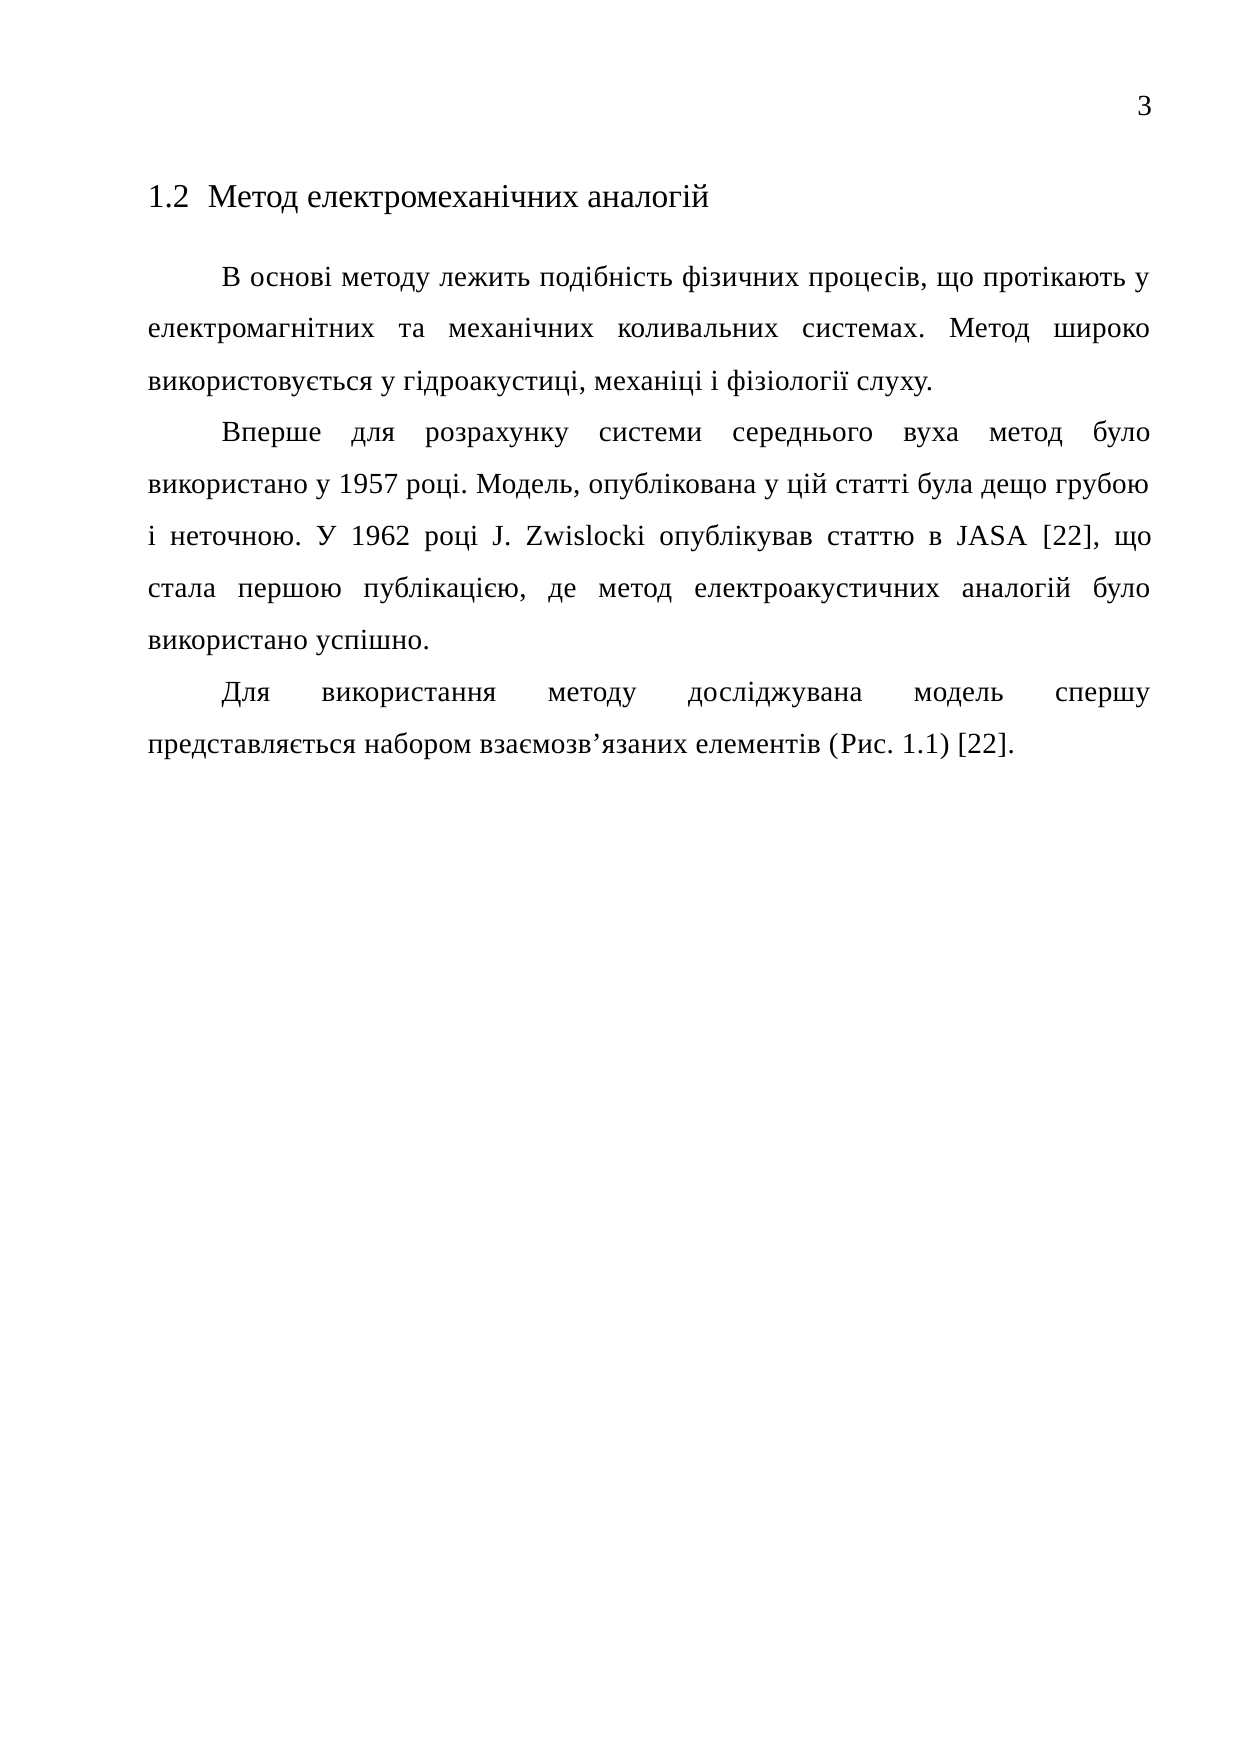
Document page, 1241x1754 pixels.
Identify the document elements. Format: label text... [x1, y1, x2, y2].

text В основі методу лежить подібність фізичних процесів, що протікають у електромагнітних та механічних коливальних системах. Метод широко використовується у гідроакустиці, механіці і фізіології слуху. [148, 259, 1152, 396]
text Для використання методу досліджувана модель спершу представляється набором взаємозв’язаних елементів (Рис. 1.1) [22]. [148, 674, 1152, 760]
subtitle Метод електромеханічних аналогій [148, 176, 1152, 215]
text Вперше для розрахунку системи середнього вуха метод було використано у 1957 році. Модель, опублікована у цій статті була дещо грубою і неточною. У 1962 році J. Zwislocki опублікував статтю в JASA [22], що стала першою публікацією, де метод електроакустичних аналогій було використано успішно. [148, 414, 1152, 656]
